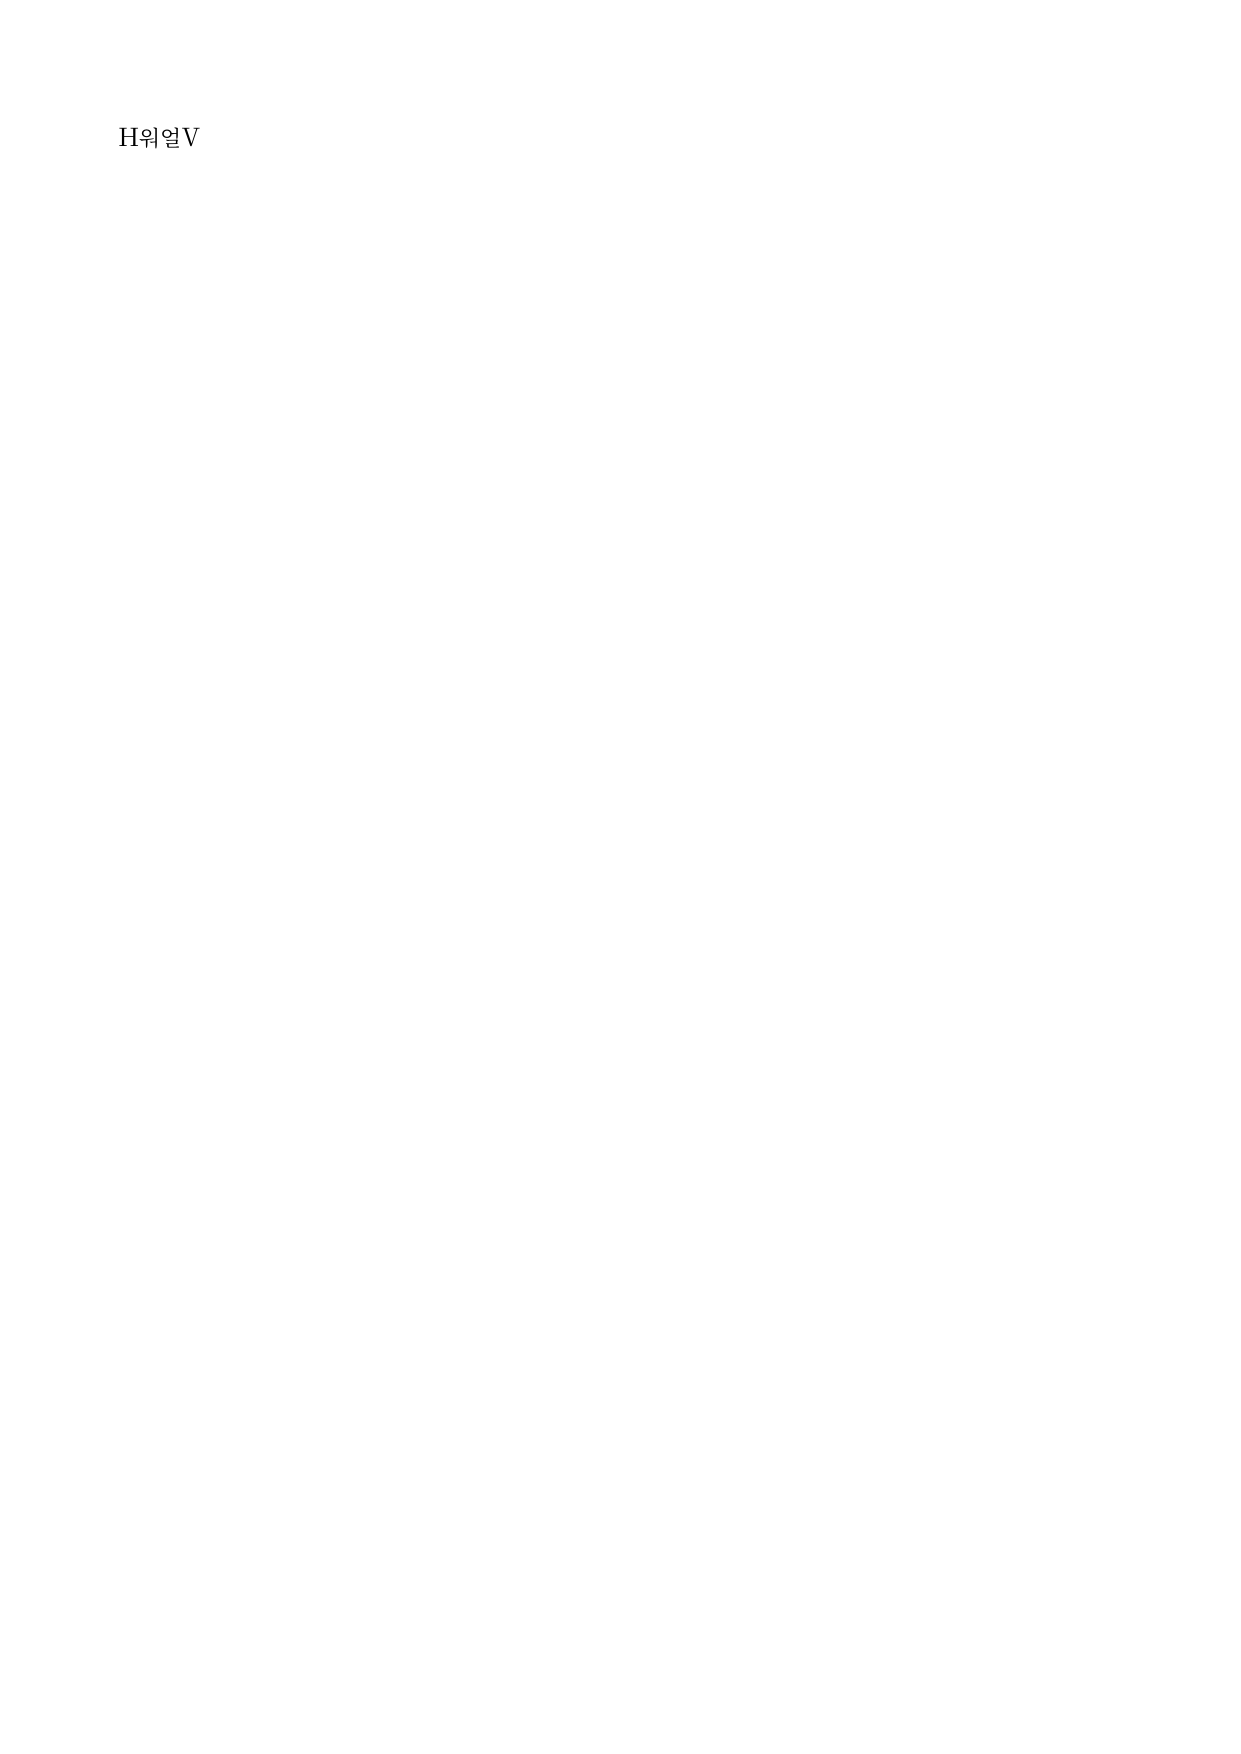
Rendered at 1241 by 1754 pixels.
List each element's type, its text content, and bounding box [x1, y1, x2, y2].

text H워얼V [118, 118, 1122, 154]
